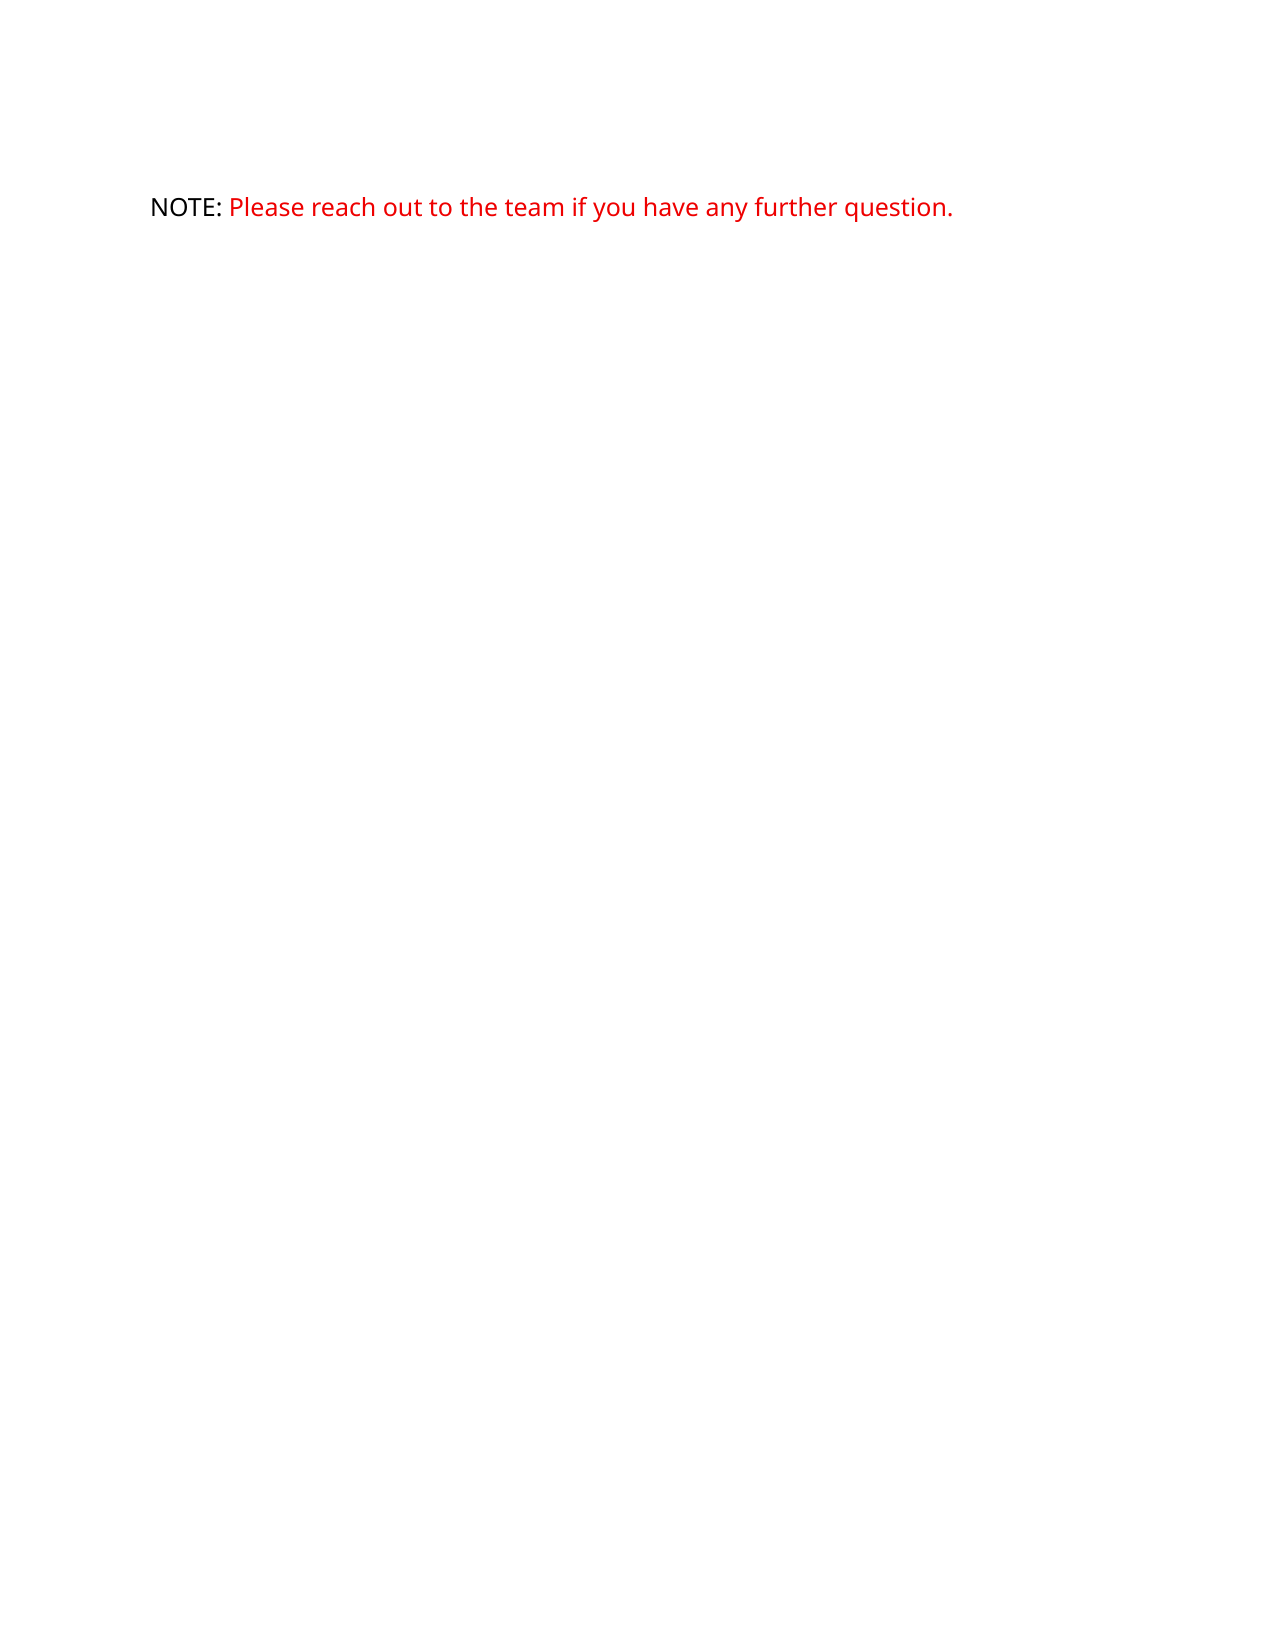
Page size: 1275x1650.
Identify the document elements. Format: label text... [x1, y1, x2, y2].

text NOTE: Please reach out to the team if you have any further question. [150, 150, 1125, 223]
